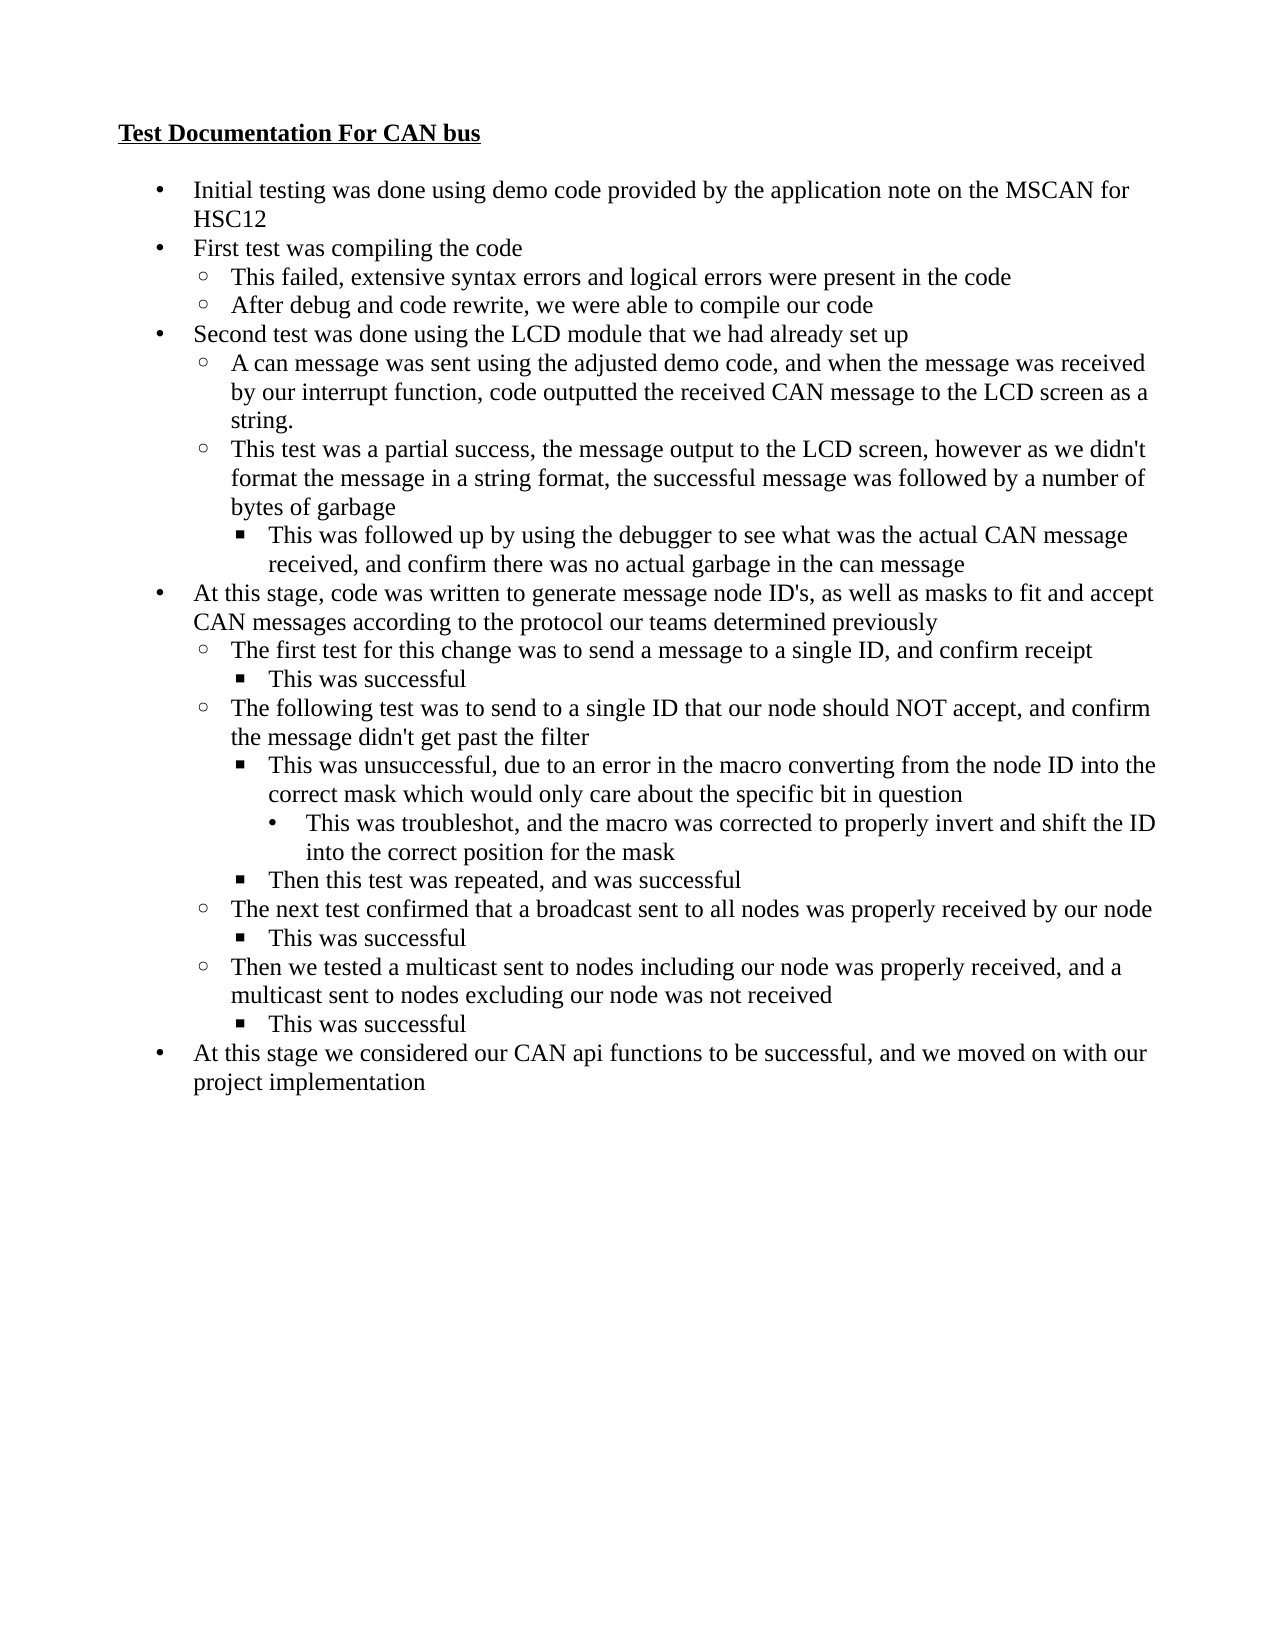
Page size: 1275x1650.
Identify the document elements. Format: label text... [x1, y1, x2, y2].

list This test was a partial success, the message output to the LCD screen, however as we didn't format the message in a string format, the successful message was followed by a number of bytes of garbage [193, 434, 1157, 521]
list This was unsuccessful, due to an error in the macro converting from the node ID into the correct mask which would only care about the specific bit in question [231, 751, 1157, 808]
list Second test was done using the LCD module that we had already set up [156, 319, 1157, 348]
list At this stage we considered our CAN api functions to be successful, and we moved on with our project implementation [156, 1038, 1157, 1096]
list After debug and code rewrite, we were able to compile our code [193, 291, 1157, 319]
list This was troubleshot, and the macro was corrected to properly invert and shift the ID into the correct position for the mask [268, 808, 1157, 866]
list Initial testing was done using demo code provided by the application note on the MSCAN for HSC12 [156, 176, 1157, 233]
list The first test for this change was to send a message to a single ID, and confirm receipt [193, 636, 1157, 664]
list A can message was sent using the adjusted demo code, and when the message was received by our interrupt function, code outputted the received CAN message to the LCD screen as a string. [193, 348, 1157, 434]
list This was successful [231, 1009, 1157, 1038]
list At this stage, code was written to generate message node ID's, as well as masks to fit and accept CAN messages according to the protocol our teams determined previously [156, 578, 1157, 636]
text Test Documentation For CAN bus [118, 118, 1157, 147]
list Then this test was repeated, and was successful [231, 866, 1157, 894]
list First test was compiling the code [156, 233, 1157, 262]
list This was successful [231, 923, 1157, 952]
list The next test confirmed that a broadcast sent to all nodes was properly received by our node [193, 894, 1157, 923]
list This failed, extensive syntax errors and logical errors were present in the code [193, 262, 1157, 291]
list This was followed up by using the debugger to see what was the actual CAN message received, and confirm there was no actual garbage in the can message [231, 521, 1157, 578]
list This was successful [231, 664, 1157, 693]
list Then we tested a multicast sent to nodes including our node was properly received, and a multicast sent to nodes excluding our node was not received [193, 952, 1157, 1009]
list The following test was to send to a single ID that our node should NOT accept, and confirm the message didn't get past the filter [193, 693, 1157, 751]
